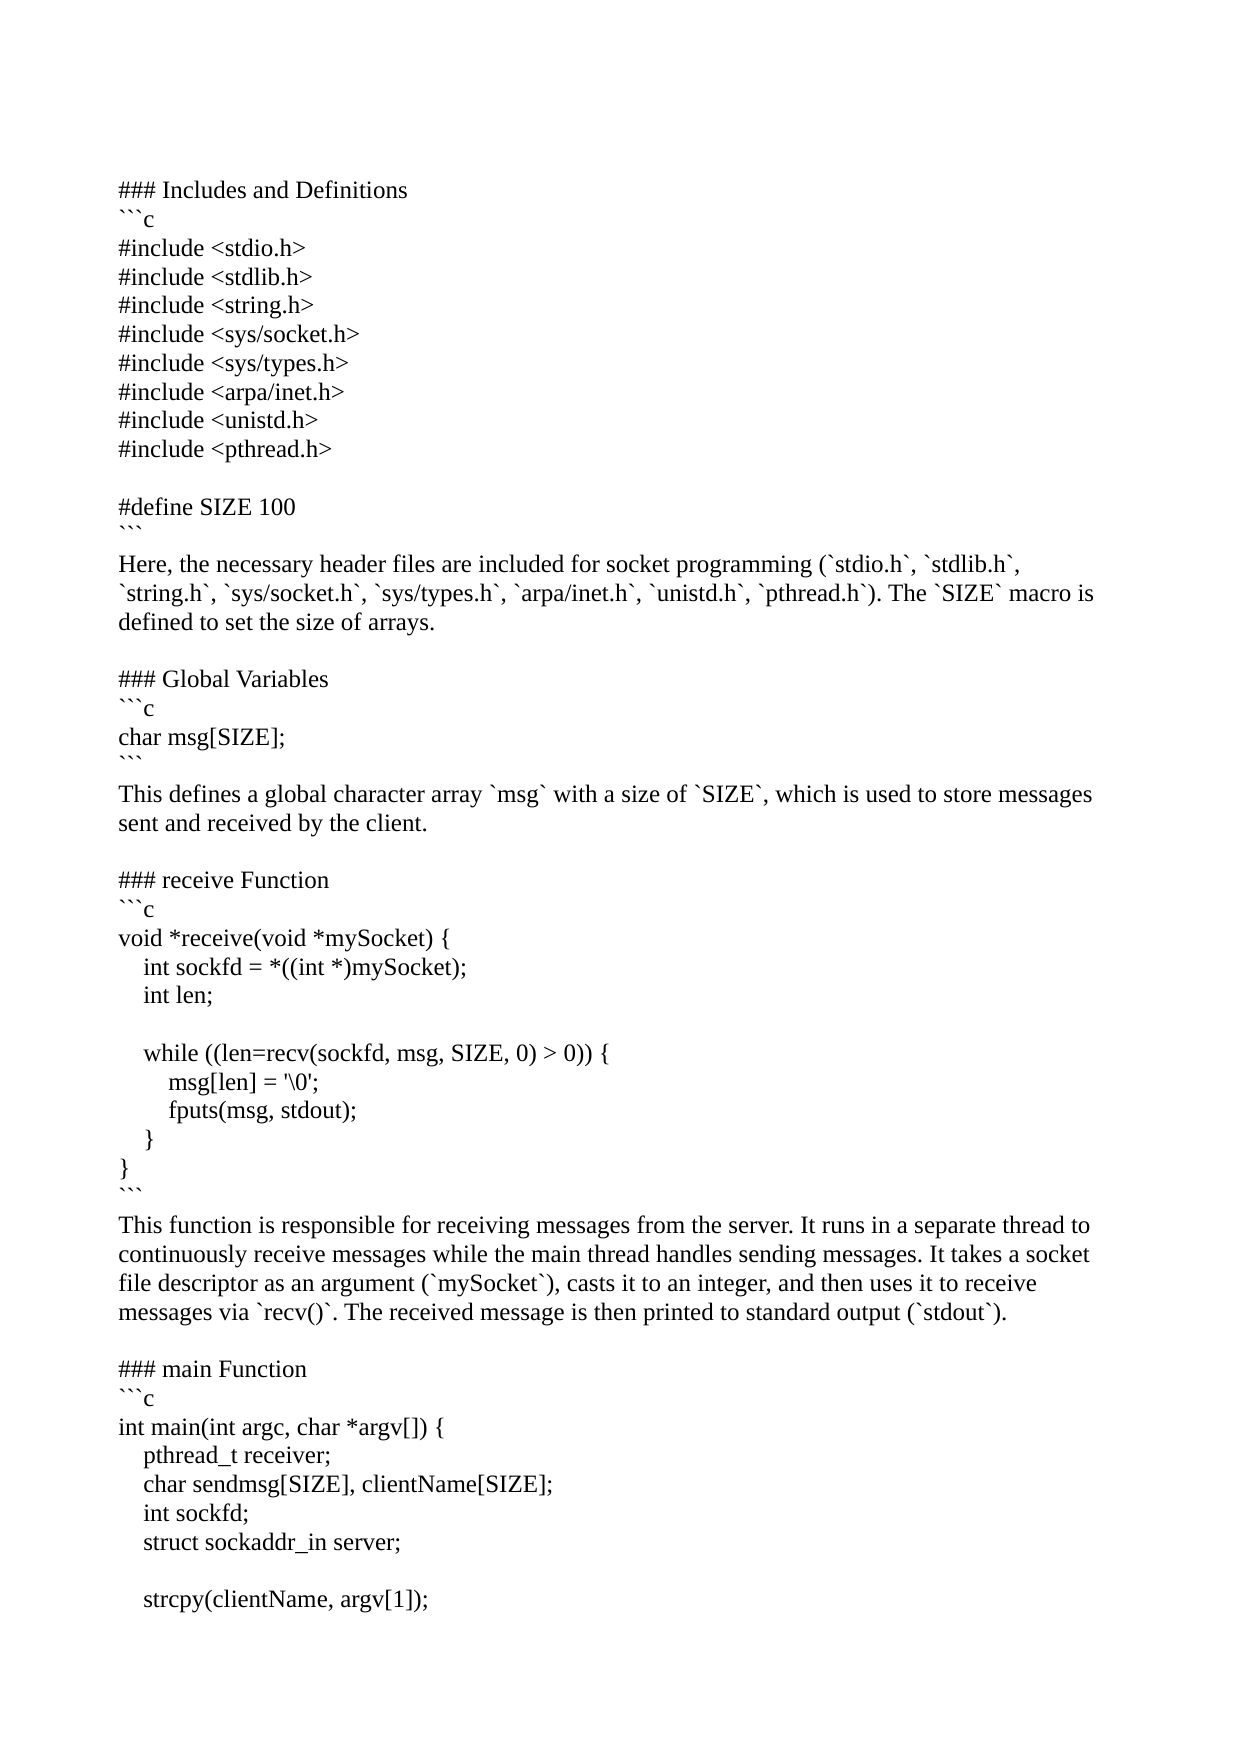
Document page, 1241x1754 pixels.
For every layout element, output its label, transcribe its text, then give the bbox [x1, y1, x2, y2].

text #include <stdlib.h> [118, 262, 1122, 291]
text ```c [118, 204, 1122, 233]
text ``` [118, 1182, 1122, 1211]
text ```c [118, 693, 1122, 722]
text int main(int argc, char *argv[]) { [118, 1412, 1122, 1441]
text strcpy(clientName, argv[1]); [118, 1584, 1122, 1613]
text #define SIZE 100 [118, 492, 1122, 521]
text int len; [118, 981, 1122, 1009]
text This function is responsible for receiving messages from the server. It runs in a separate thread to continuously receive messages while the main thread handles sending messages. It takes a socket file descriptor as an argument (`mySocket`), casts it to an integer, and then uses it to receive messages via `recv()`. The received message is then printed to standard output (`stdout`). [118, 1211, 1122, 1326]
text ``` [118, 521, 1122, 549]
text ### Global Variables [118, 664, 1122, 693]
text Here, the necessary header files are included for socket programming (`stdio.h`, `stdlib.h`, `string.h`, `sys/socket.h`, `sys/types.h`, `arpa/inet.h`, `unistd.h`, `pthread.h`). The `SIZE` macro is defined to set the size of arrays. [118, 549, 1122, 636]
text int sockfd = *((int *)mySocket); [118, 952, 1122, 981]
text ``` [118, 751, 1122, 779]
text int sockfd; [118, 1498, 1122, 1527]
text char msg[SIZE]; [118, 722, 1122, 751]
text pthread_t receiver; [118, 1441, 1122, 1469]
text fputs(msg, stdout); [118, 1096, 1122, 1124]
text #include <unistd.h> [118, 406, 1122, 434]
text ```c [118, 894, 1122, 923]
text char sendmsg[SIZE], clientName[SIZE]; [118, 1469, 1122, 1498]
text ### Includes and Definitions [118, 176, 1122, 204]
text ```c [118, 1383, 1122, 1412]
text #include <sys/socket.h> [118, 319, 1122, 348]
text ### receive Function [118, 866, 1122, 894]
text This defines a global character array `msg` with a size of `SIZE`, which is used to store messages sent and received by the client. [118, 779, 1122, 837]
text msg[len] = '\0'; [118, 1067, 1122, 1096]
text ### main Function [118, 1354, 1122, 1383]
text } [118, 1124, 1122, 1153]
text #include <stdio.h> [118, 233, 1122, 262]
text #include <sys/types.h> [118, 348, 1122, 377]
text void *receive(void *mySocket) { [118, 923, 1122, 952]
text } [118, 1153, 1122, 1182]
text while ((len=recv(sockfd, msg, SIZE, 0) > 0)) { [118, 1038, 1122, 1067]
text #include <pthread.h> [118, 434, 1122, 463]
text #include <arpa/inet.h> [118, 377, 1122, 406]
text struct sockaddr_in server; [118, 1527, 1122, 1556]
text #include <string.h> [118, 291, 1122, 319]
